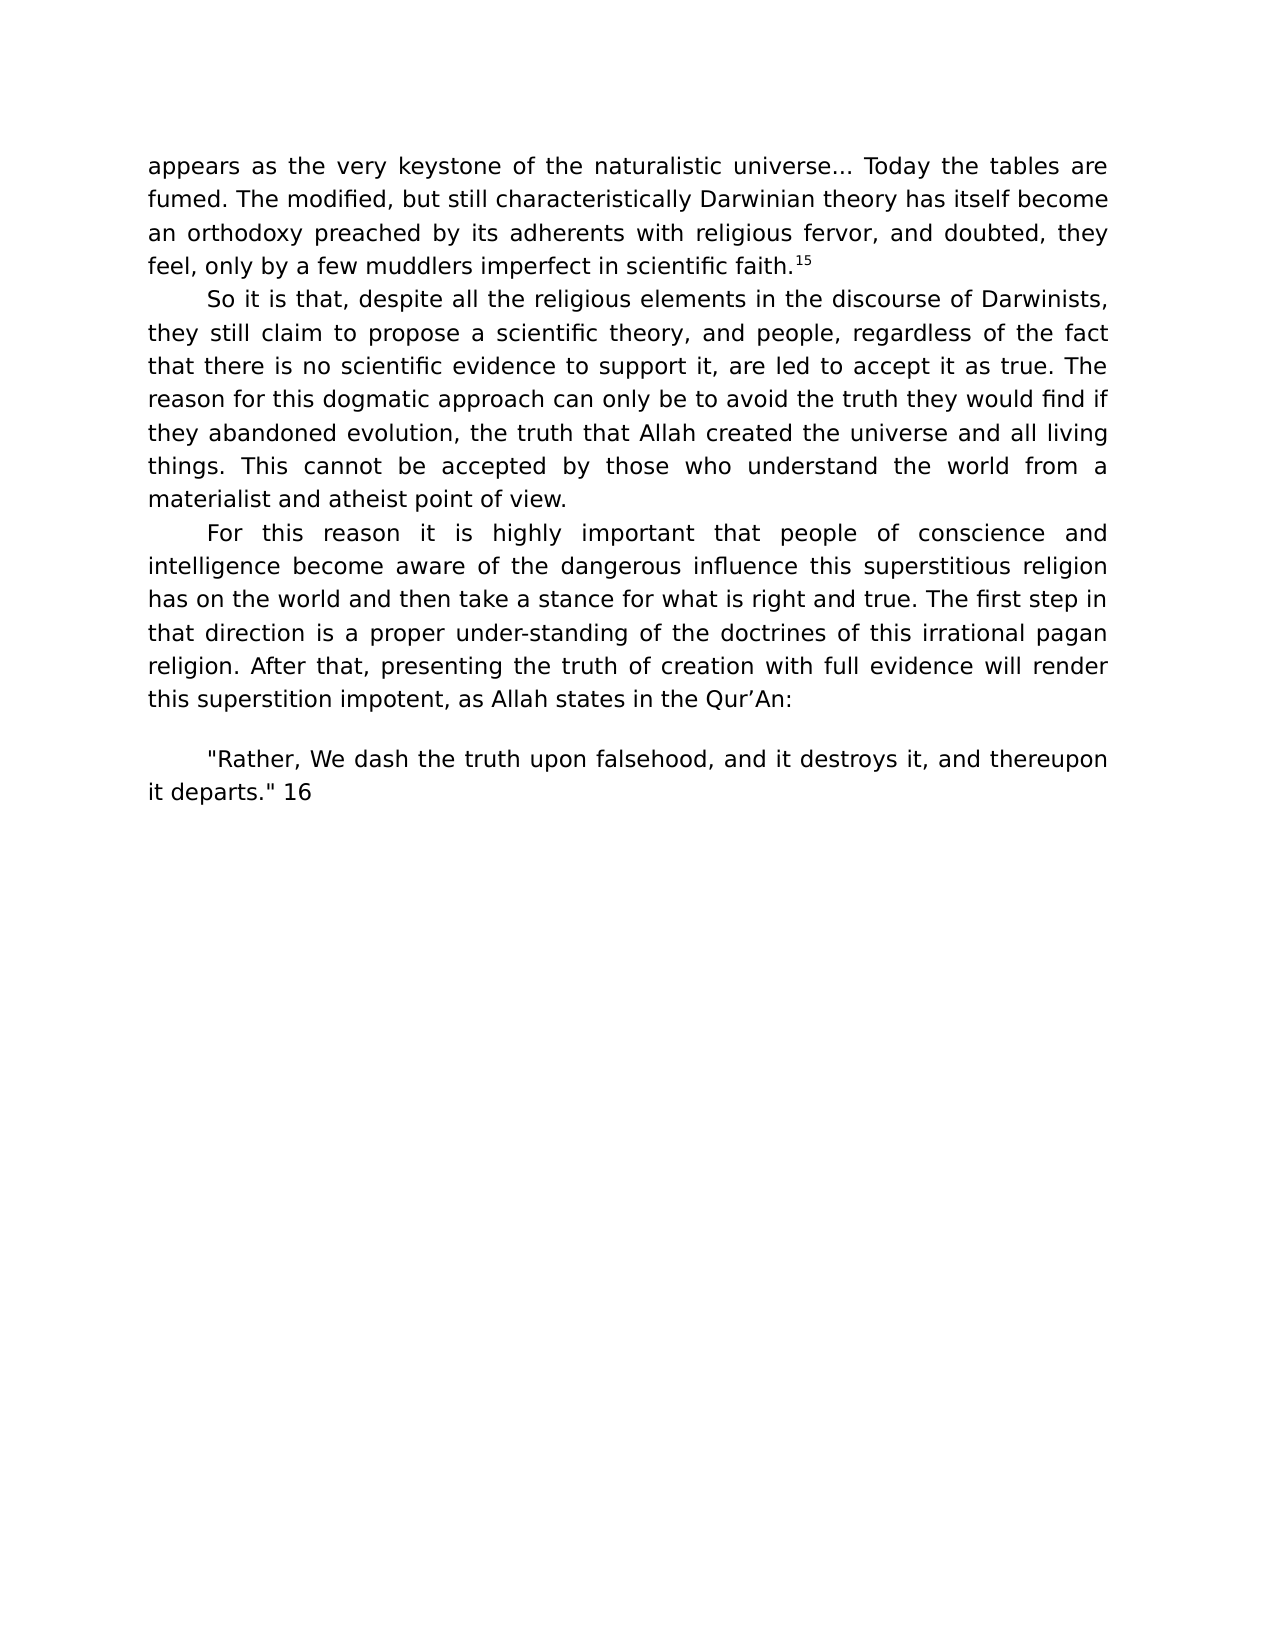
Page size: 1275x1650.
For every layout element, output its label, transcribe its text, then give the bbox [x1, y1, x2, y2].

text For this reason it is highly important that people of conscience and intelligence become aware of the dangerous influence this superstitious religion has on the world and then take a stance for what is right and true. The first step in that direction is a proper under-standing of the doctrines of this irrational pagan religion. After that, presenting the truth of creation with full evidence will render this superstition impotent, as Allah states in the Qur’An: [148, 514, 1110, 714]
text appears as the very keystone of the naturalistic universe... Today the tables are fumed. The modified, but still characteristically Darwinian theory has itself become an orthodoxy preached by its adherents with religious fervor, and doubted, they feel, only by a few muddlers imperfect in scientific faith.15 [148, 148, 1110, 281]
text So it is that, despite all the religious elements in the discourse of Darwinists, they still claim to propose a scientific theory, and people, regardless of the fact that there is no scientific evidence to support it, are led to accept it as true. The reason for this dogmatic approach can only be to avoid the truth they would find if they abandoned evolution, the truth that Allah created the universe and all living things. This cannot be accepted by those who understand the world from a materialist and atheist point of view. [148, 281, 1110, 514]
text "Rather, We dash the truth upon falsehood, and it destroys it, and thereupon it departs." 16 [148, 748, 1110, 814]
